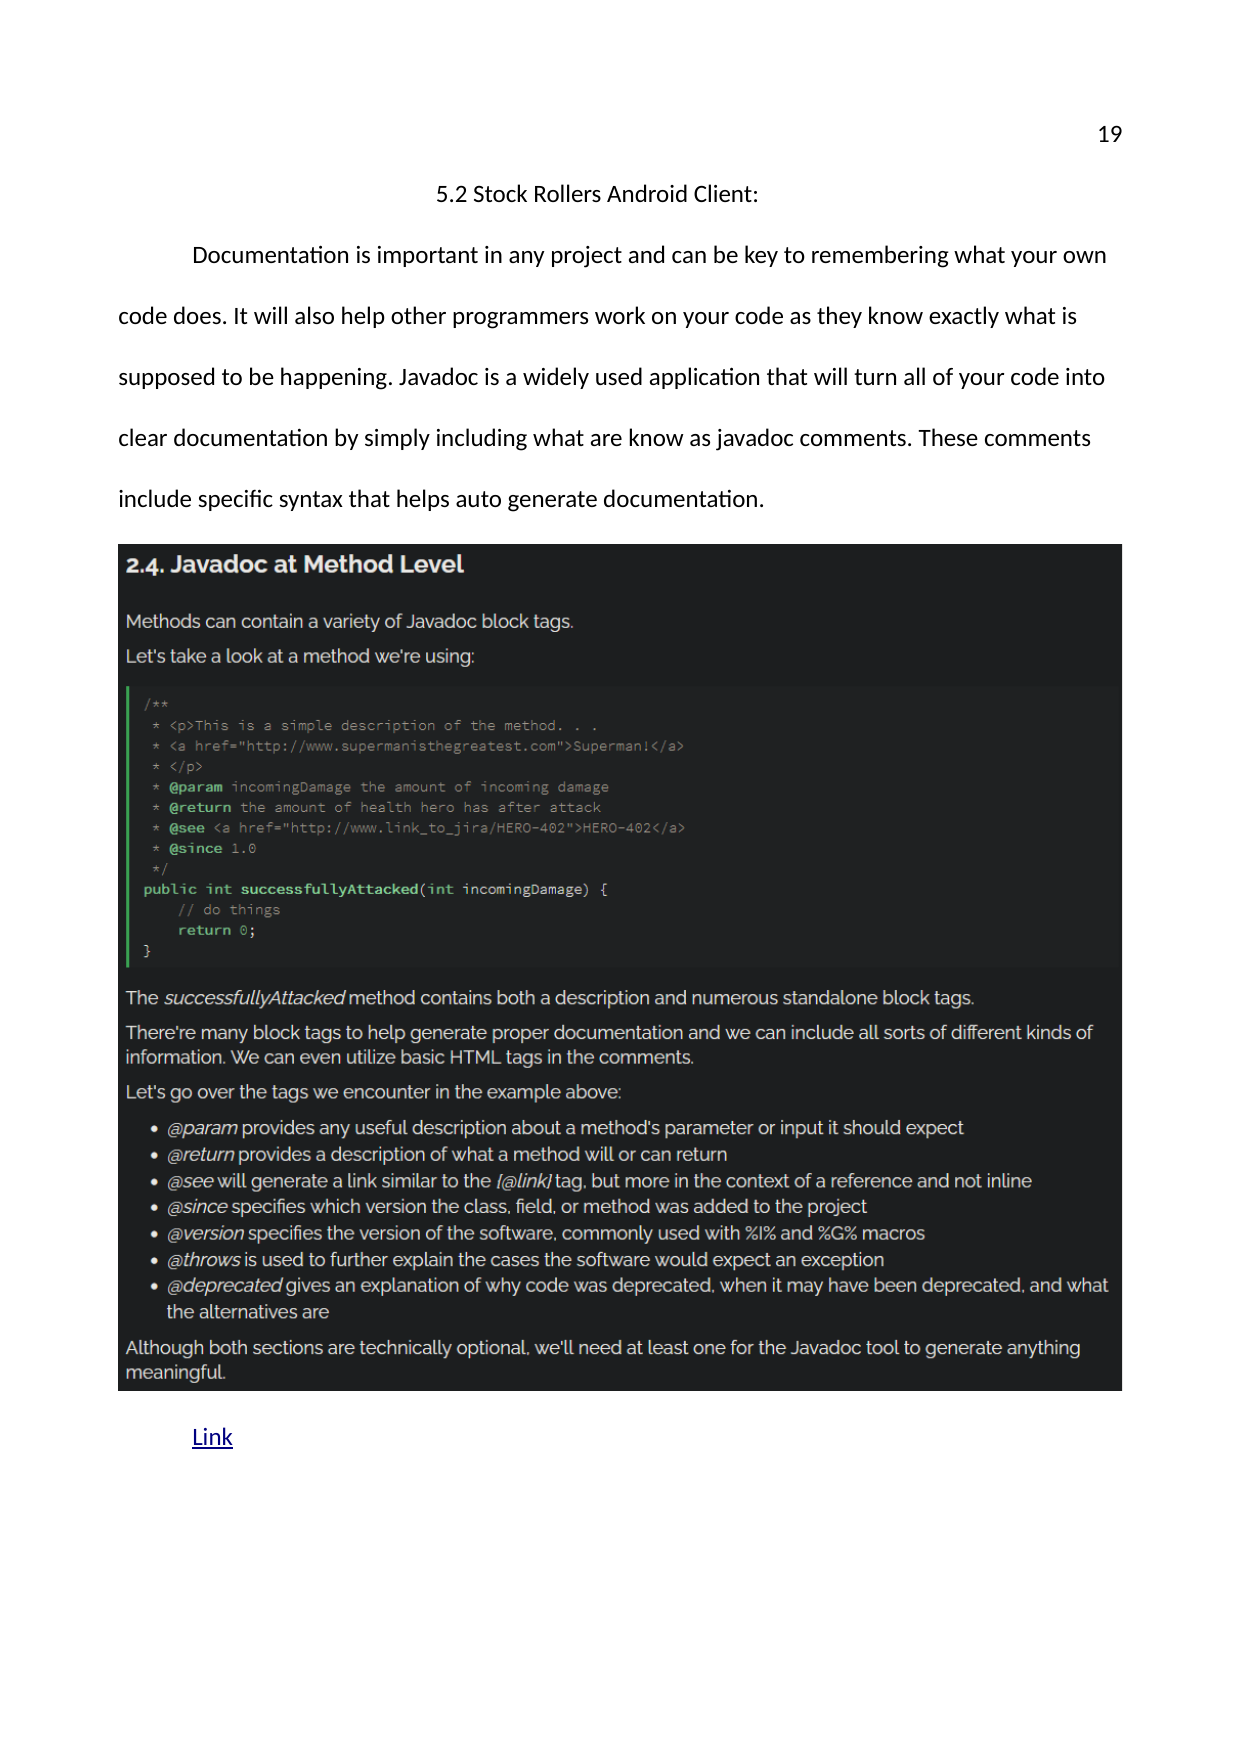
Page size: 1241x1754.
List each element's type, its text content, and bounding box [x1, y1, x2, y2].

picture [118, 544, 1123, 1391]
text Documentation is important in any project and can be key to remembering what your own code does. It will also help other programmers work on your code as they know exactly what is supposed to be happening. Javadoc is a widely used application that will turn all of your code into clear documentation by simply including what are know as javadoc comments. These comments include specific syntax that helps auto generate documentation. [118, 239, 1122, 514]
text Link [118, 1391, 1122, 1452]
text 5.2 Stock Rollers Android Client: [118, 178, 1122, 209]
